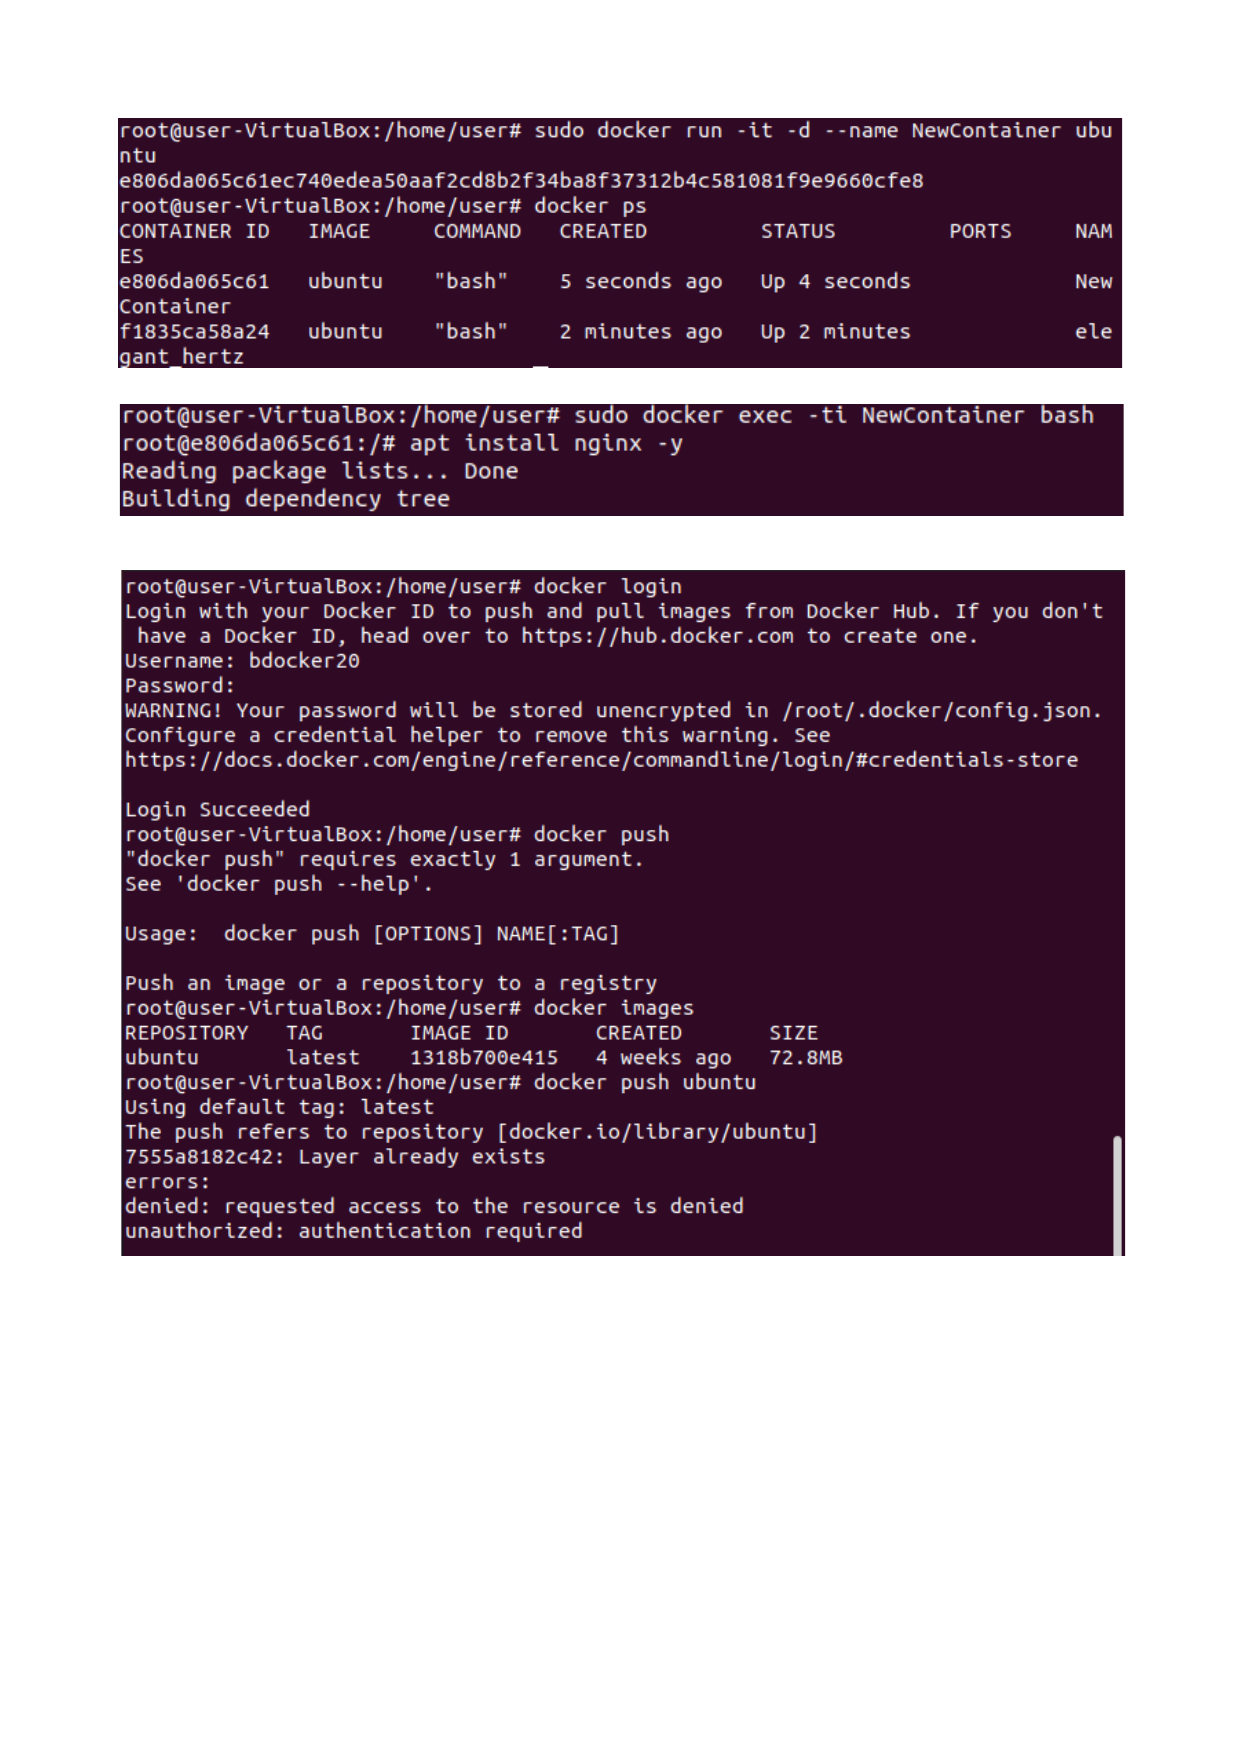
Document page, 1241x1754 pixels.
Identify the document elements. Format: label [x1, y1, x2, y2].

picture [119, 404, 1124, 516]
picture [121, 570, 1126, 1256]
picture [118, 118, 1123, 368]
